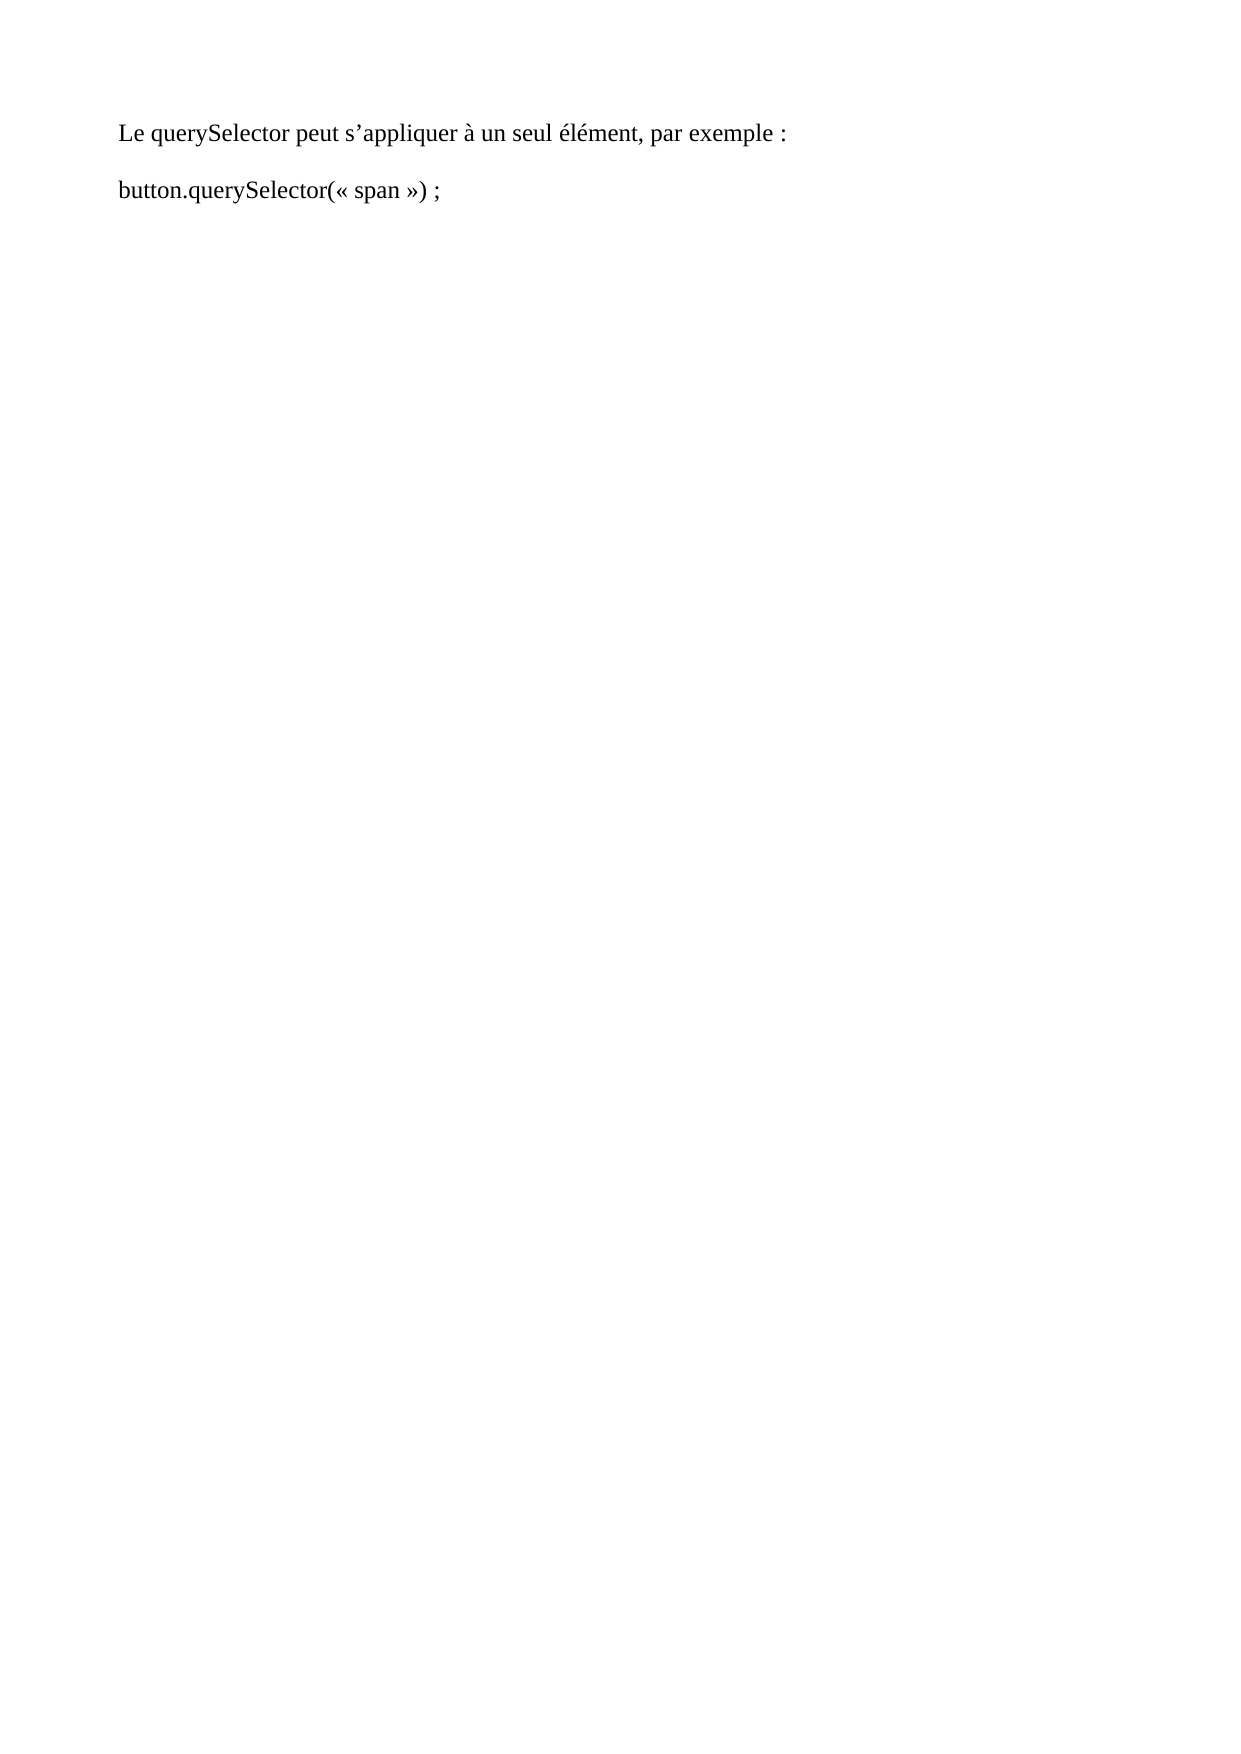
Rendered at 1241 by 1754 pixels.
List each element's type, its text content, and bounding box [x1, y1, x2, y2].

text Le querySelector peut s’appliquer à un seul élément, par exemple : [118, 118, 1122, 147]
text button.querySelector(« span ») ; [118, 176, 1122, 204]
